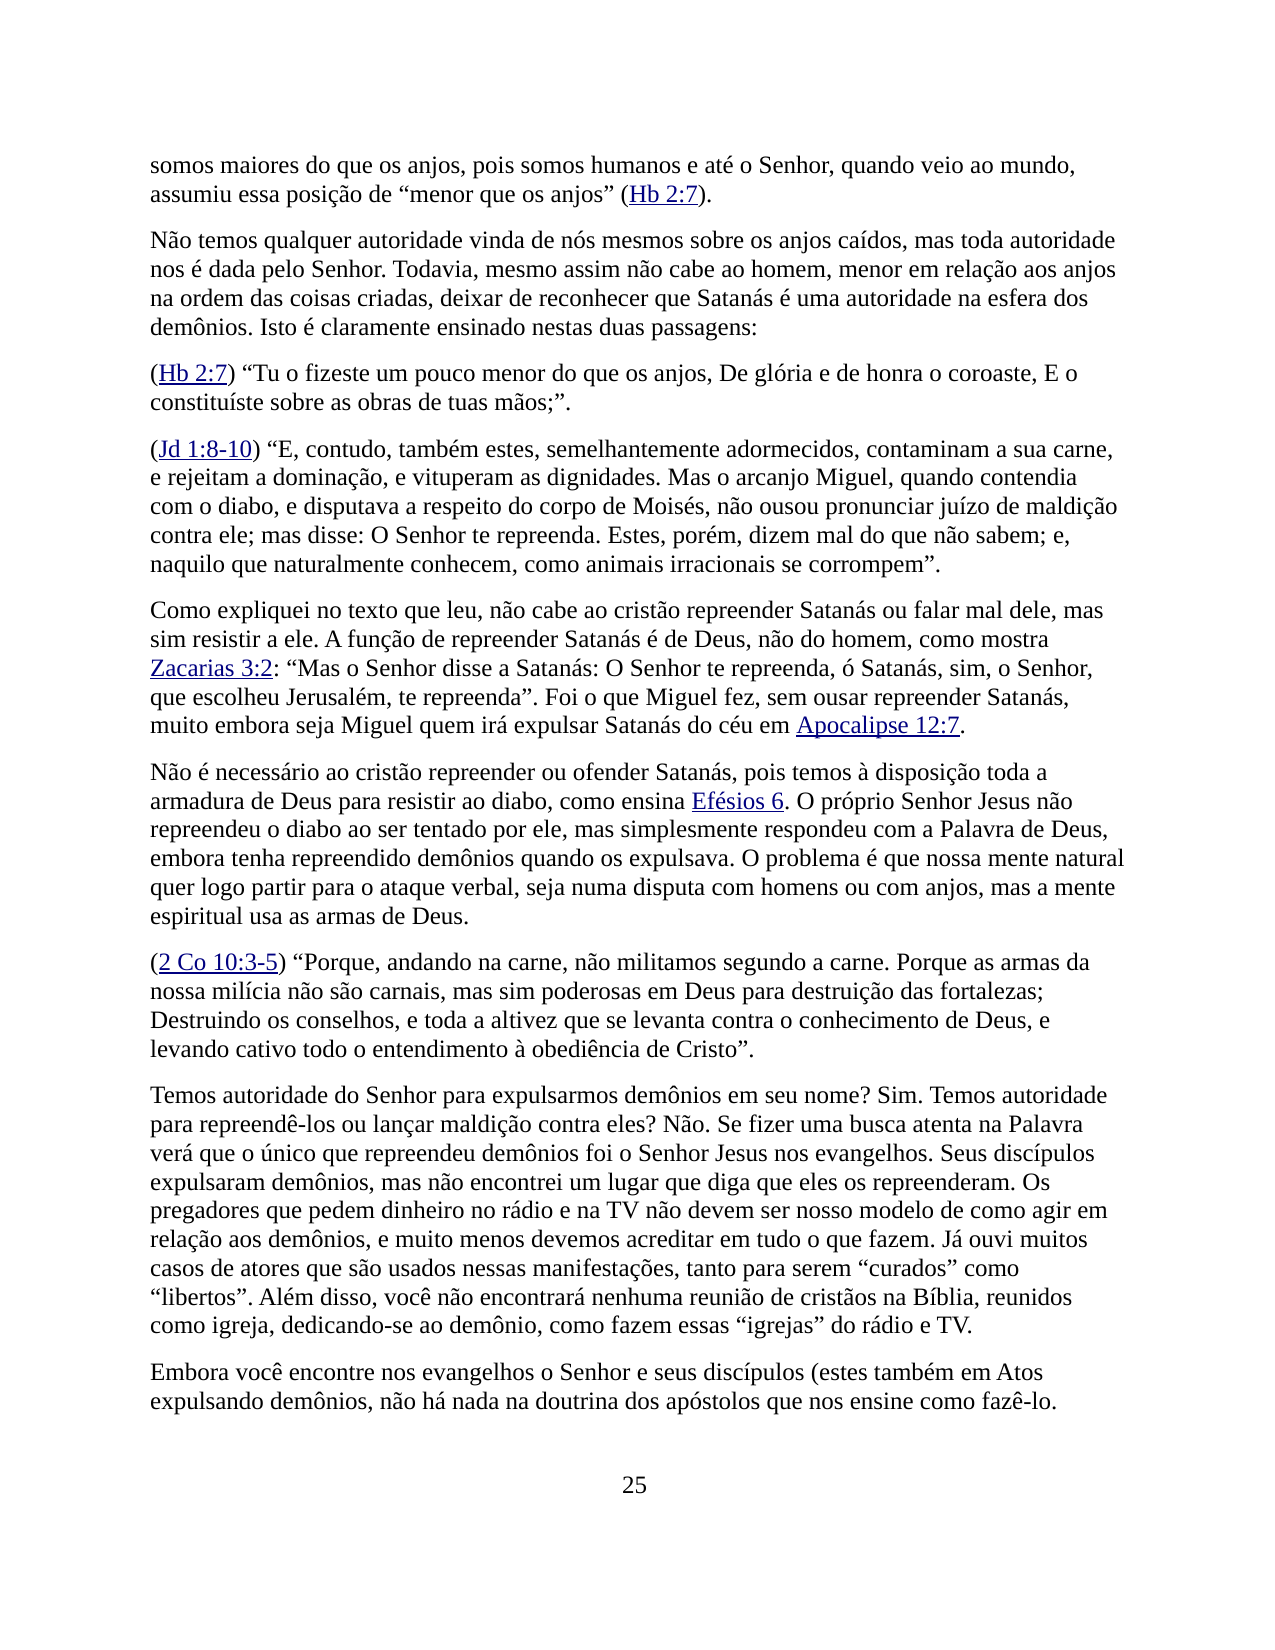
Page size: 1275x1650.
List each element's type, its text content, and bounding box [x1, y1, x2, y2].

text somos maiores do que os anjos, pois somos humanos e até o Senhor, quando veio ao mundo, assumiu essa posição de “menor que os anjos” (Hb 2:7). [150, 150, 1125, 207]
text (Hb 2:7) “Tu o fizeste um pouco menor do que os anjos, De glória e de honra o coroaste, E o constituíste sobre as obras de tuas mãos;”. [150, 358, 1125, 416]
text Temos autoridade do Senhor para expulsarmos demônios em seu nome? Sim. Temos autoridade para repreendê-los ou lançar maldição contra eles? Não. Se fizer uma busca atenta na Palavra verá que o único que repreendeu demônios foi o Senhor Jesus nos evangelhos. Seus discípulos expulsaram demônios, mas não encontrei um lugar que diga que eles os repreenderam. Os pregadores que pedem dinheiro no rádio e na TV não devem ser nosso modelo de como agir em relação aos demônios, e muito menos devemos acreditar em tudo o que fazem. Já ouvi muitos casos de atores que são usados nessas manifestações, tanto para serem “curados” como “libertos”. Além disso, você não encontrará nenhuma reunião de cristãos na Bíblia, reunidos como igreja, dedicando-se ao demônio, como fazem essas “igrejas” do rádio e TV. [150, 1080, 1125, 1339]
text (2 Co 10:3-5) “Porque, andando na carne, não militamos segundo a carne. Porque as armas da nossa milícia não são carnais, mas sim poderosas em Deus para destruição das fortalezas; Destruindo os conselhos, e toda a altivez que se levanta contra o conhecimento de Deus, e levando cativo todo o entendimento à obediência de Cristo”. [150, 947, 1125, 1062]
text (Jd 1:8-10) “E, contudo, também estes, semelhantemente adormecidos, contaminam a sua carne, e rejeitam a dominação, e vituperam as dignidades. Mas o arcanjo Miguel, quando contendia com o diabo, e disputava a respeito do corpo de Moisés, não ousou pronunciar juízo de maldição contra ele; mas disse: O Senhor te repreenda. Estes, porém, dizem mal do que não sabem; e, naquilo que naturalmente conhecem, como animais irracionais se corrompem”. [150, 434, 1125, 577]
text Não temos qualquer autoridade vinda de nós mesmos sobre os anjos caídos, mas toda autoridade nos é dada pelo Senhor. Todavia, mesmo assim não cabe ao homem, menor em relação aos anjos na ordem das coisas criadas, deixar de reconhecer que Satanás é uma autoridade na esfera dos demônios. Isto é claramente ensinado nestas duas passagens: [150, 225, 1125, 340]
text Não é necessário ao cristão repreender ou ofender Satanás, pois temos à disposição toda a armadura de Deus para resistir ao diabo, como ensina Efésios 6. O próprio Senhor Jesus não repreendeu o diabo ao ser tentado por ele, mas simplesmente respondeu com a Palavra de Deus, embora tenha repreendido demônios quando os expulsava. O problema é que nossa mente natural quer logo partir para o ataque verbal, seja numa disputa com homens ou com anjos, mas a mente espiritual usa as armas de Deus. [150, 757, 1125, 929]
text Como expliquei no texto que leu, não cabe ao cristão repreender Satanás ou falar mal dele, mas sim resistir a ele. A função de repreender Satanás é de Deus, não do homem, como mostra Zacarias 3:2: “Mas o Senhor disse a Satanás: O Senhor te repreenda, ó Satanás, sim, o Senhor, que escolheu Jerusalém, te repreenda”. Foi o que Miguel fez, sem ousar repreender Satanás, muito embora seja Miguel quem irá expulsar Satanás do céu em Apocalipse 12:7. [150, 595, 1125, 739]
text Embora você encontre nos evangelhos o Senhor e seus discípulos (estes também em Atos expulsando demônios, não há nada na doutrina dos apóstolos que nos ensine como fazê-lo. [150, 1357, 1125, 1414]
